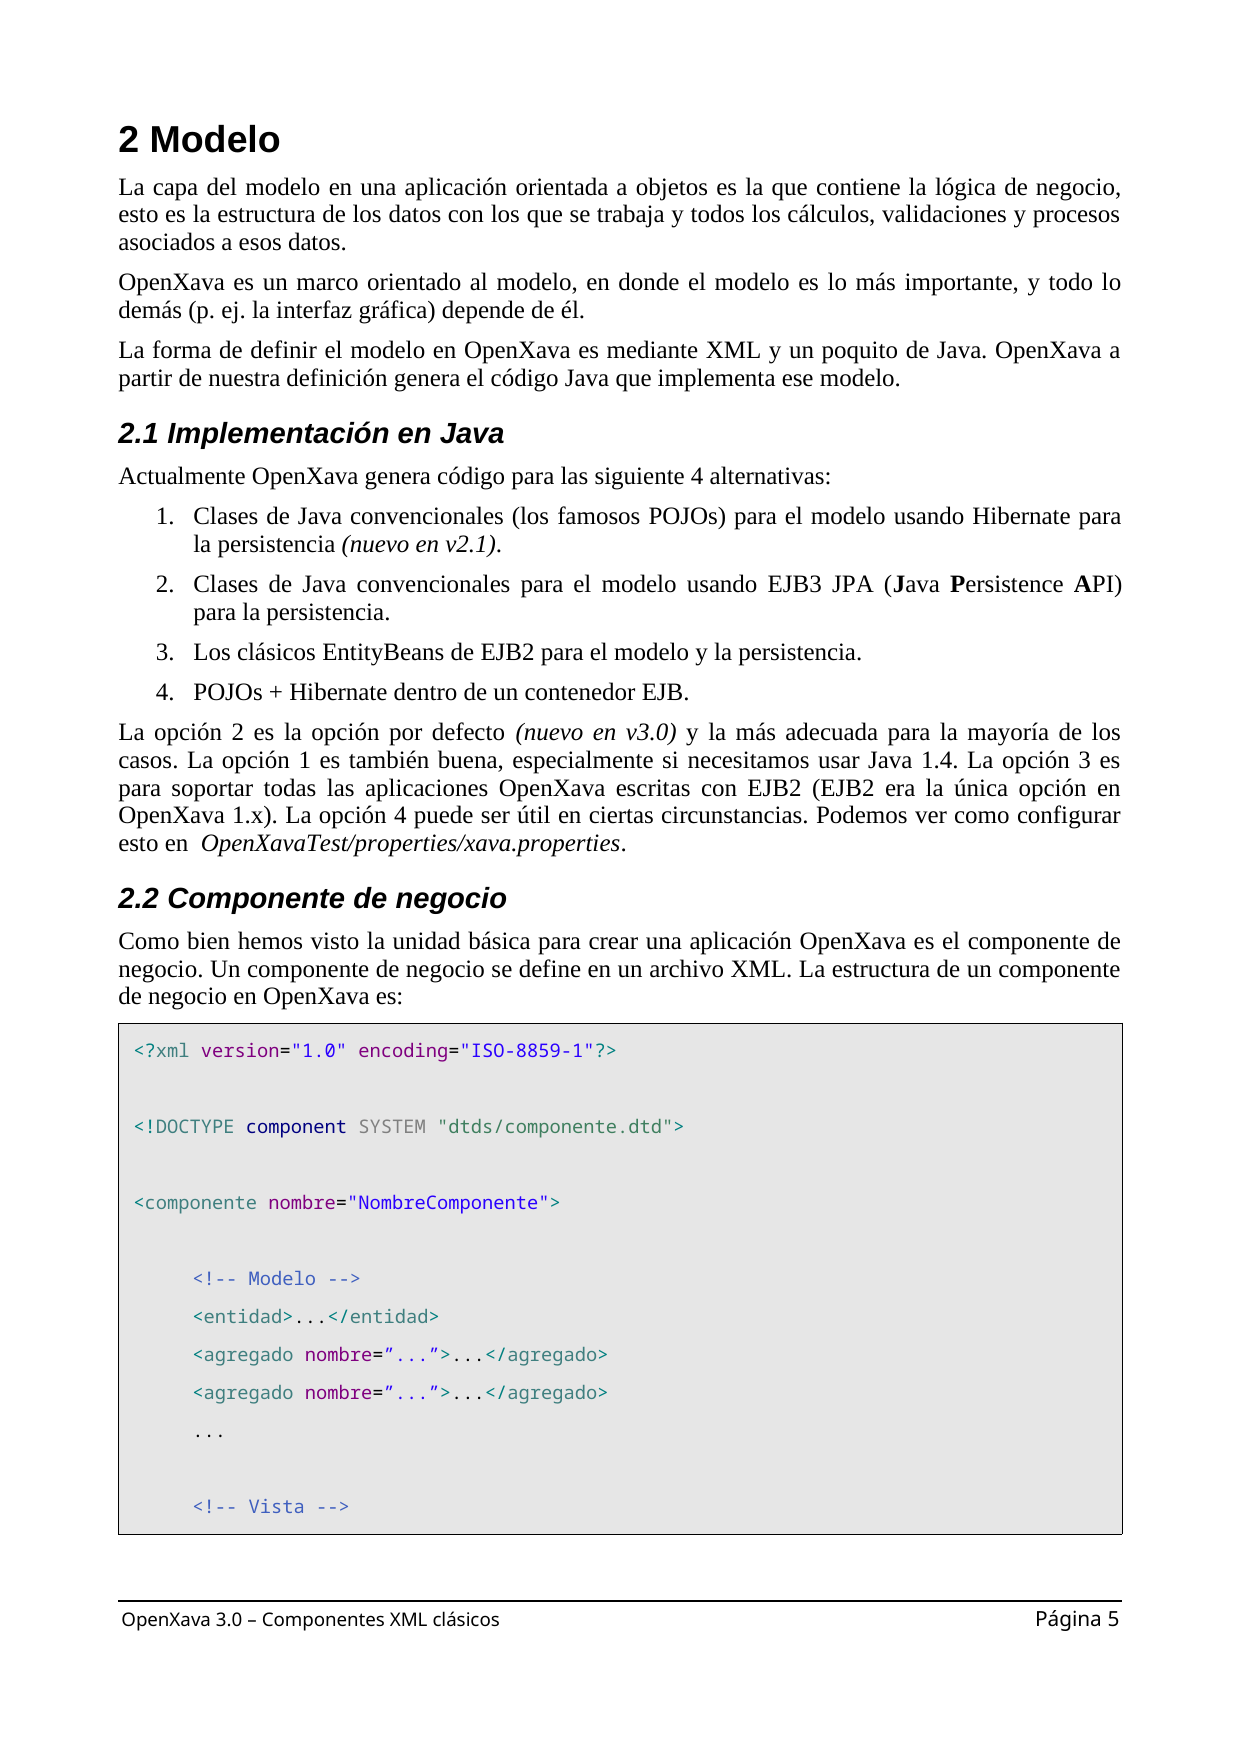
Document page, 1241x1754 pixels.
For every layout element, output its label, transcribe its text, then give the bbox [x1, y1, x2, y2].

list Clases de Java convencionales para el modelo usando EJB3 JPA (Java Persistence API) para la persistencia. [156, 570, 1122, 625]
text <!DOCTYPE component SYSTEM "dtds/componente.dtd"> [119, 1099, 1122, 1137]
list Los clásicos EntityBeans de EJB2 para el modelo y la persistencia. [156, 638, 1122, 666]
text Actualmente OpenXava genera código para las siguiente 4 alternativas: [118, 462, 1122, 489]
text <agregado nombre=”...”>...</agregado> [119, 1365, 1122, 1403]
text <?xml version="1.0" encoding="ISO-8859-1"?> [119, 1024, 1122, 1061]
list Clases de Java convencionales (los famosos POJOs) para el modelo usando Hibernate para la persistencia (nuevo en v2.1). [156, 502, 1122, 557]
subtitle Modelo [118, 118, 1122, 160]
text La capa del modelo en una aplicación orientada a objetos es la que contiene la lógica de negocio, esto es la estructura de los datos con los que se trabaja y todos los cálculos, validaciones y procesos asociados a esos datos. [118, 173, 1122, 256]
text <agregado nombre=”...”>...</agregado> [119, 1327, 1122, 1365]
text ... [119, 1403, 1122, 1441]
text <!-- Vista --> [119, 1479, 1122, 1534]
text Como bien hemos visto la unidad básica para crear una aplicación OpenXava es el componente de negocio. Un componente de negocio se define en un archivo XML. La estructura de un componente de negocio en OpenXava es: [118, 927, 1122, 1010]
text <entidad>...</entidad> [119, 1289, 1122, 1327]
text OpenXava es un marco orientado al modelo, en donde el modelo es lo más importante, y todo lo demás (p. ej. la interfaz gráfica) depende de él. [118, 268, 1122, 324]
subtitle Componente de negocio [118, 882, 1122, 914]
subtitle Implementación en Java [118, 417, 1122, 449]
text <!-- Modelo --> [119, 1251, 1122, 1289]
text <componente nombre="NombreComponente"> [119, 1175, 1122, 1213]
list POJOs + Hibernate dentro de un contenedor EJB. [156, 678, 1122, 706]
text La forma de definir el modelo en OpenXava es mediante XML y un poquito de Java. OpenXava a partir de nuestra definición genera el código Java que implementa ese modelo. [118, 336, 1122, 392]
text La opción 2 es la opción por defecto (nuevo en v3.0) y la más adecuada para la mayoría de los casos. La opción 1 es también buena, especialmente si necesitamos usar Java 1.4. La opción 3 es para soportar todas las aplicaciones OpenXava escritas con EJB2 (EJB2 era la única opción en OpenXava 1.x). La opción 4 puede ser útil en ciertas circunstancias. Podemos ver como configurar esto en OpenXavaTest/properties/xava.properties. [118, 718, 1122, 857]
